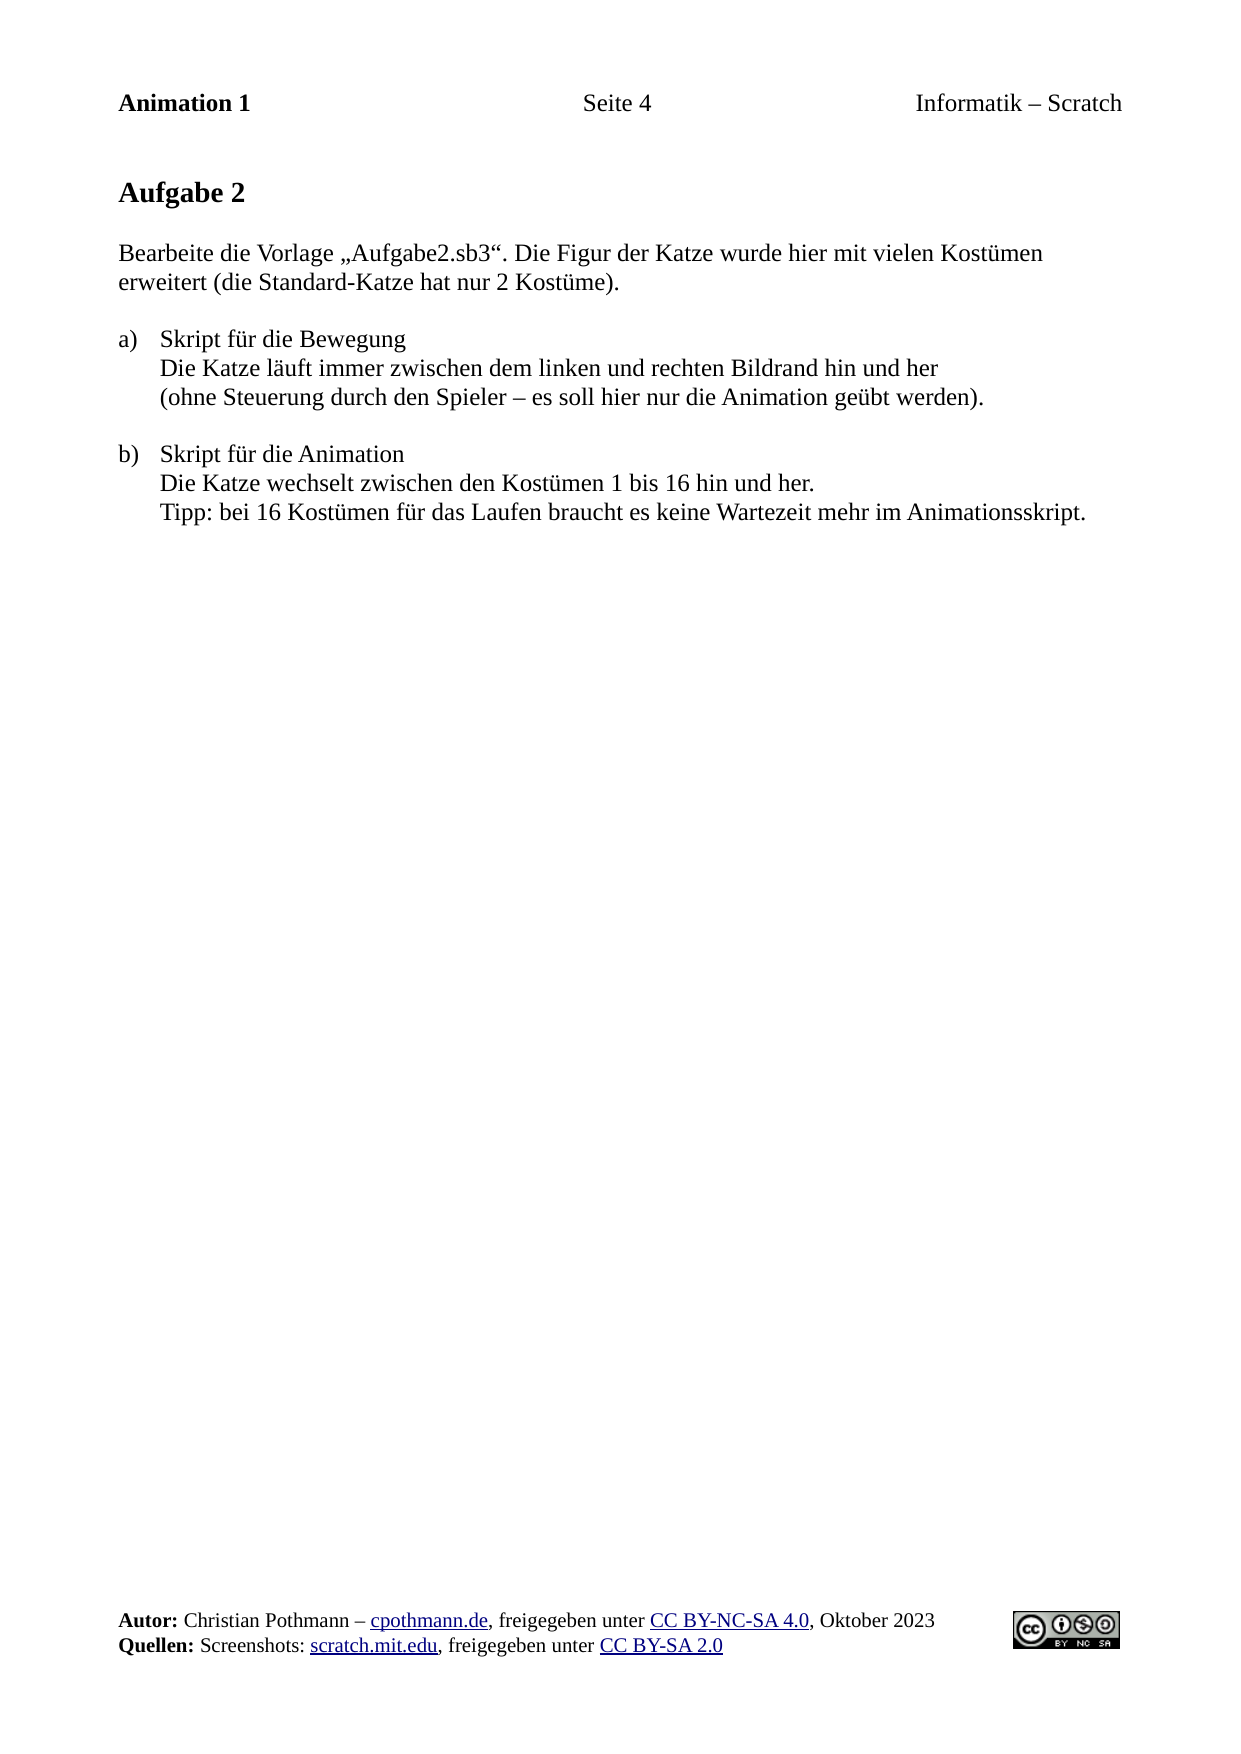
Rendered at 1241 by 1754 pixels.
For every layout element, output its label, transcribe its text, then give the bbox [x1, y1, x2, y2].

list Skript für die Bewegung Die Katze läuft immer zwischen dem linken und rechten Bildrand hin und her (ohne Steuerung durch den Spieler – es soll hier nur die Animation geübt werden). [118, 324, 1122, 410]
text Bearbeite die Vorlage „Aufgabe2.sb3“. Die Figur der Katze wurde hier mit vielen Kostümen erweitert (die Standard-Katze hat nur 2 Kostüme). [118, 238, 1122, 295]
text Quellen: Screenshots: scratch.mit.edu, freigegeben unter CC BY-SA 2.0 [118, 1632, 1122, 1657]
list Skript für die Animation Die Katze wechselt zwischen den Kostümen 1 bis 16 hin und her. Tipp: bei 16 Kostümen für das Laufen braucht es keine Wartezeit mehr im Animationsskript. [118, 439, 1122, 525]
text Autor: Christian Pothmann – cpothmann.de, freigegeben unter CC BY-NC-SA 4.0, Oktober 2023 [118, 1608, 1122, 1632]
picture [1013, 1611, 1120, 1649]
text Aufgabe 2 [118, 176, 1122, 209]
